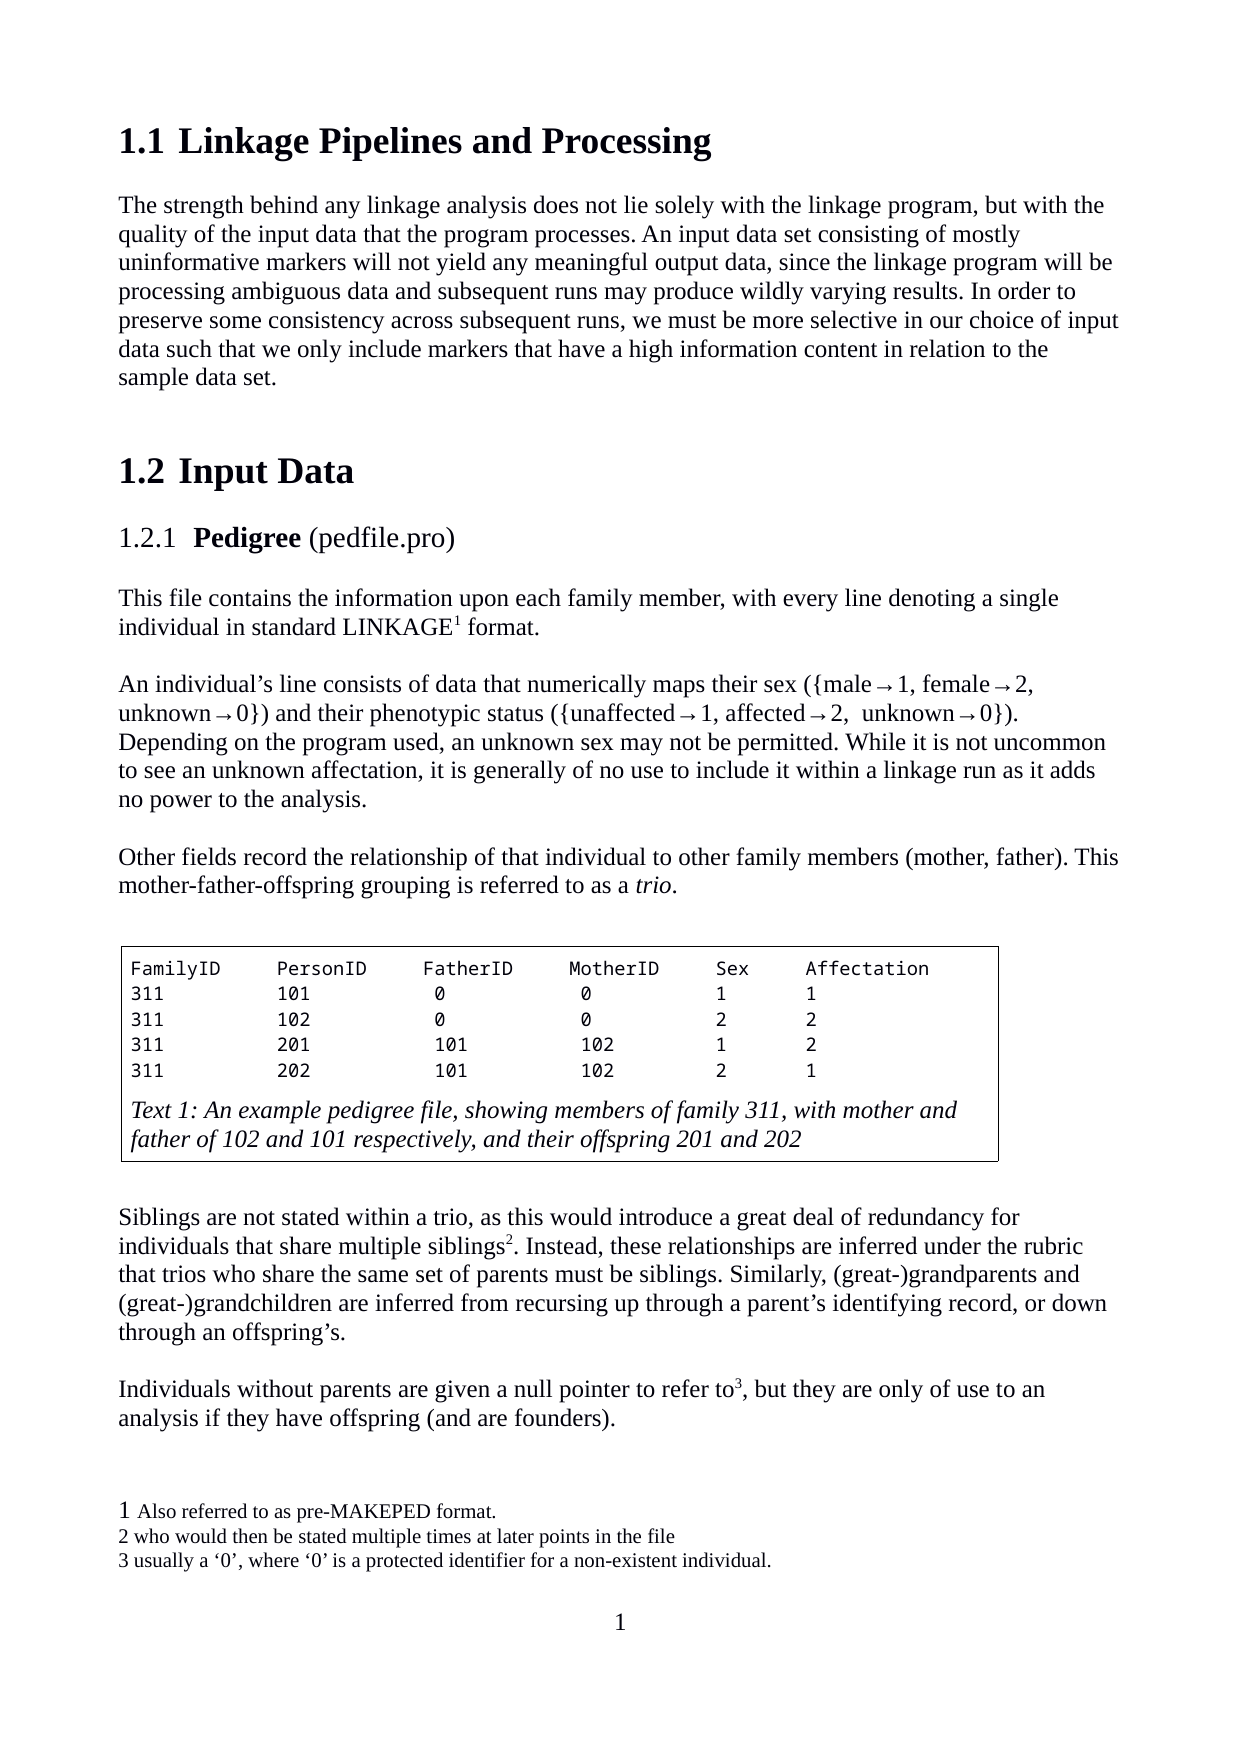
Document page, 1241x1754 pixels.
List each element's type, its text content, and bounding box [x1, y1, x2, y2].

text The strength behind any linkage analysis does not lie solely with the linkage program, but with the quality of the input data that the program processes. An input data set consisting of mostly uninformative markers will not yield any meaningful output data, since the linkage program will be processing ambiguous data and subsequent runs may produce wildly varying results. In order to preserve some consistency across subsequent runs, we must be more selective in our choice of input data such that we only include markers that have a high information content in relation to the sample data set. [118, 190, 1122, 391]
text 311 201 101 102 1 2 [130, 1031, 989, 1057]
text usually a ‘0’, where ‘0’ is a protected identifier for a non-existent individual. [118, 1548, 1122, 1572]
text An individual’s line consists of data that numerically maps their sex ({male→1, female→2, unknown→0}) and their phenotypic status ({unaffected→1, affected→2, unknown→0}). Depending on the program used, an unknown sex may not be permitted. While it is not uncommon to see an unknown affectation, it is generally of no use to include it within a linkage run as it adds no power to the analysis. [118, 669, 1122, 813]
text Also referred to as pre-MAKEPED format. [118, 1495, 1122, 1524]
text Siblings are not stated within a trio, as this would introduce a great deal of redundancy for individuals that share multiple siblings. Instead, these relationships are inferred under the rubric that trios who share the same set of parents must be siblings. Similarly, (great-)grandparents and (great-)grandchildren are inferred from recursing up through a parent’s identifying record, or down through an offspring’s. [118, 1202, 1122, 1346]
text FamilyID PersonID FatherID MotherID Sex Affectation [130, 955, 989, 980]
text 311 101 0 0 1 1 [130, 980, 989, 1006]
subtitle Pedigree (pedfile.pro) [118, 521, 1122, 554]
text Individuals without parents are given a null pointer to refer to, but they are only of use to an analysis if they have offspring (and are founders). [118, 1374, 1122, 1432]
text This file contains the information upon each family member, with every line denoting a single individual in standard LINKAGE format. [118, 583, 1122, 640]
subtitle Input Data [118, 449, 1122, 492]
subtitle Linkage Pipelines and Processing [118, 118, 1122, 161]
text 311 102 0 0 2 2 [130, 1006, 989, 1031]
text Other fields record the relationship of that individual to other family members (mother, father). This mother-father-offspring grouping is referred to as a trio. [118, 842, 1122, 899]
text who would then be stated multiple times at later points in the file [118, 1524, 1122, 1548]
text Text 1: An example pedigree file, showing members of family 311, with mother and father of 102 and 101 respectively, and their offspring 201 and 202 [130, 1095, 989, 1152]
text 311 202 101 102 2 1 [130, 1057, 989, 1082]
